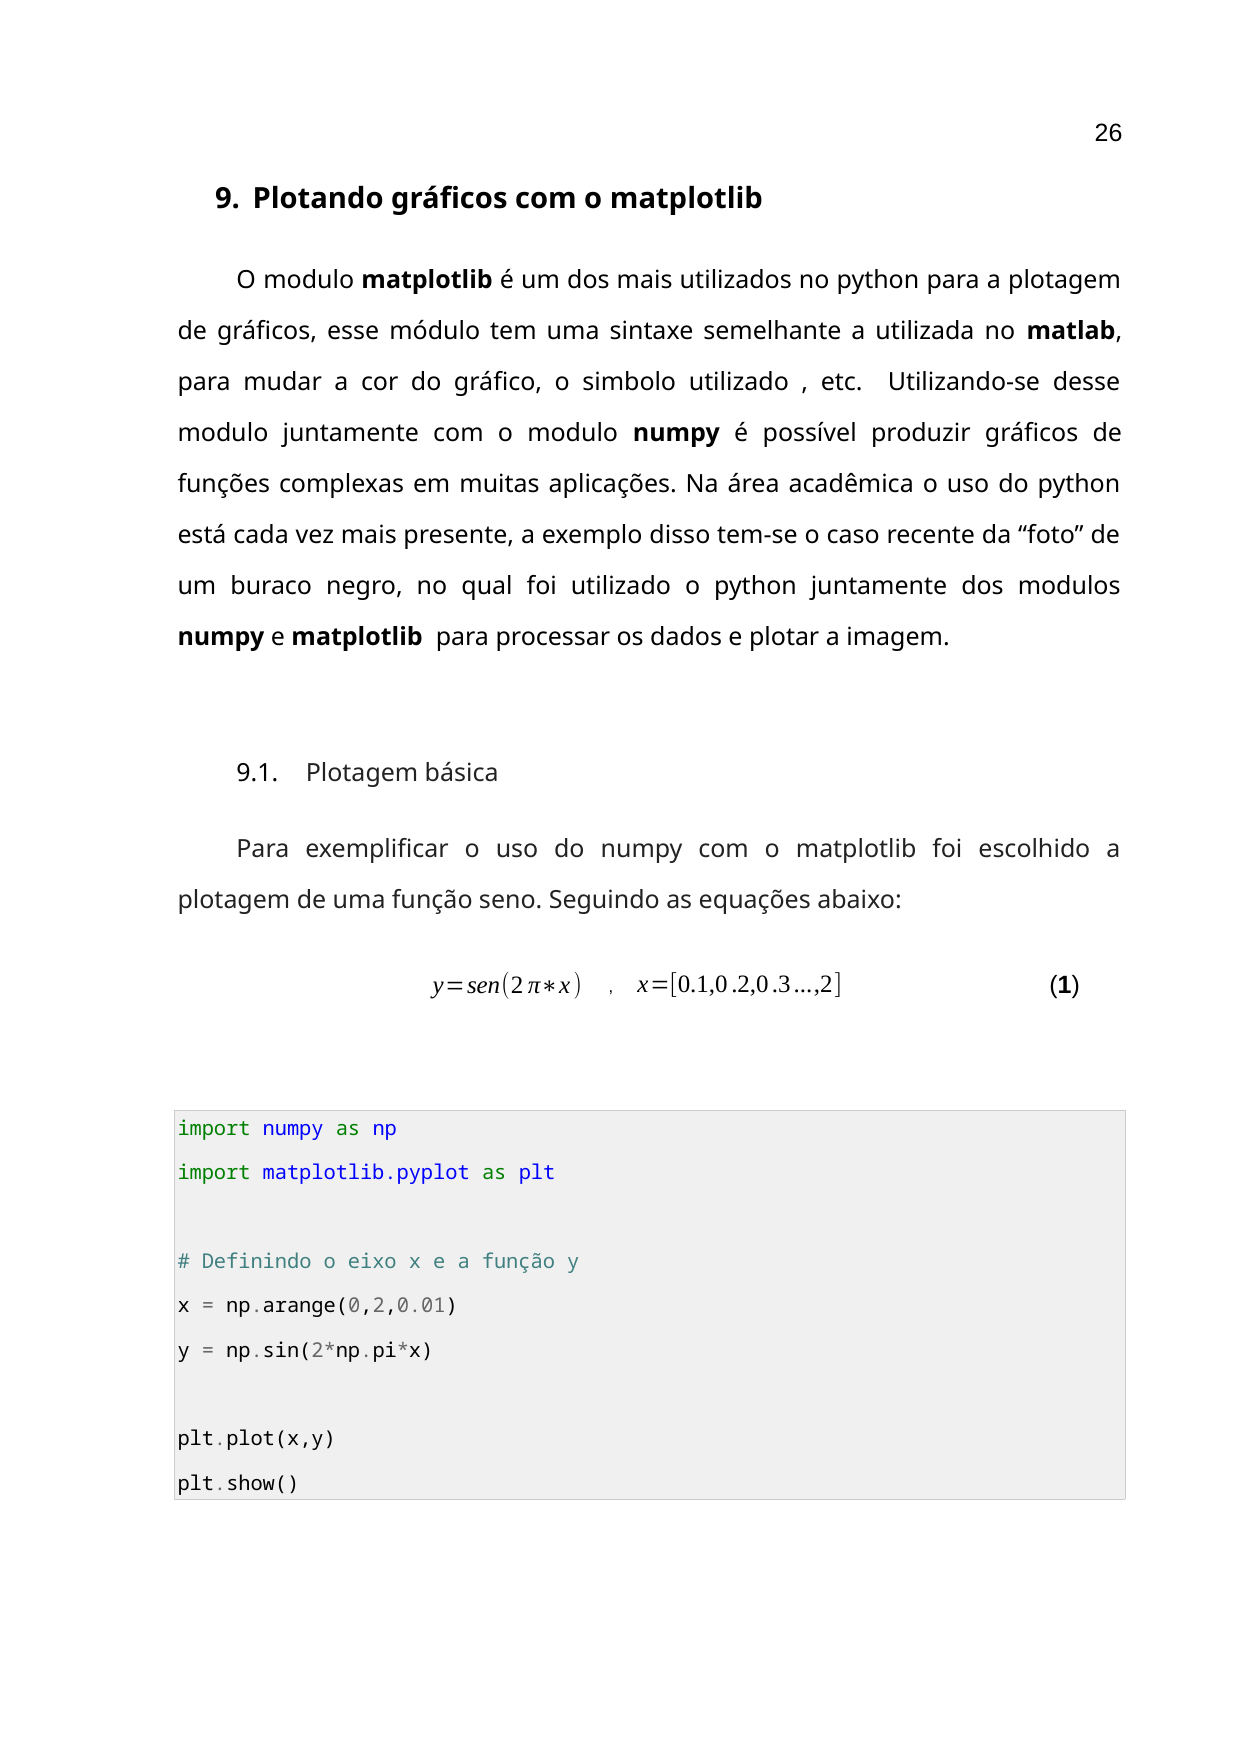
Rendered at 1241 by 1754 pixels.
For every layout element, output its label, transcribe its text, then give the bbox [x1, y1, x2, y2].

text Para exemplificar o uso do numpy com o matplotlib foi escolhido a plotagem de uma função seno. Seguindo as equações abaixo: [177, 830, 1122, 916]
text import matplotlib.pyplot as plt [175, 1155, 1125, 1186]
text O modulo matplotlib é um dos mais utilizados no python para a plotagem de gráficos, esse módulo tem uma sintaxe semelhante a utilizada no matlab, para mudar a cor do gráfico, o simbolo utilizado , etc. Utilizando-se desse modulo juntamente com o modulo numpy é possível produzir gráficos de funções complexas em muitas aplicações. Na área acadêmica o uso do python está cada vez mais presente, a exemplo disso tem-se o caso recente da “foto” de um buraco negro, no qual foi utilizado o python juntamente dos modulos numpy e matplotlib para processar os dados e plotar a imagem. [177, 262, 1122, 653]
text plt.show() [175, 1465, 1125, 1499]
text y = np.sin(2*np.pi*x) [175, 1332, 1125, 1363]
table_header (1) [1042, 958, 1115, 1028]
subtitle Plotando gráficos com o matplotlib [215, 177, 1122, 217]
text plt.plot(x,y) [175, 1421, 1125, 1452]
text x = np.arange(0,2,0.01) [175, 1288, 1125, 1319]
text # Definindo o eixo x e a função y [175, 1243, 1125, 1274]
text import numpy as np [175, 1111, 1125, 1141]
subtitle Plotagem básica [177, 754, 1122, 788]
table_header , [170, 958, 1042, 1028]
